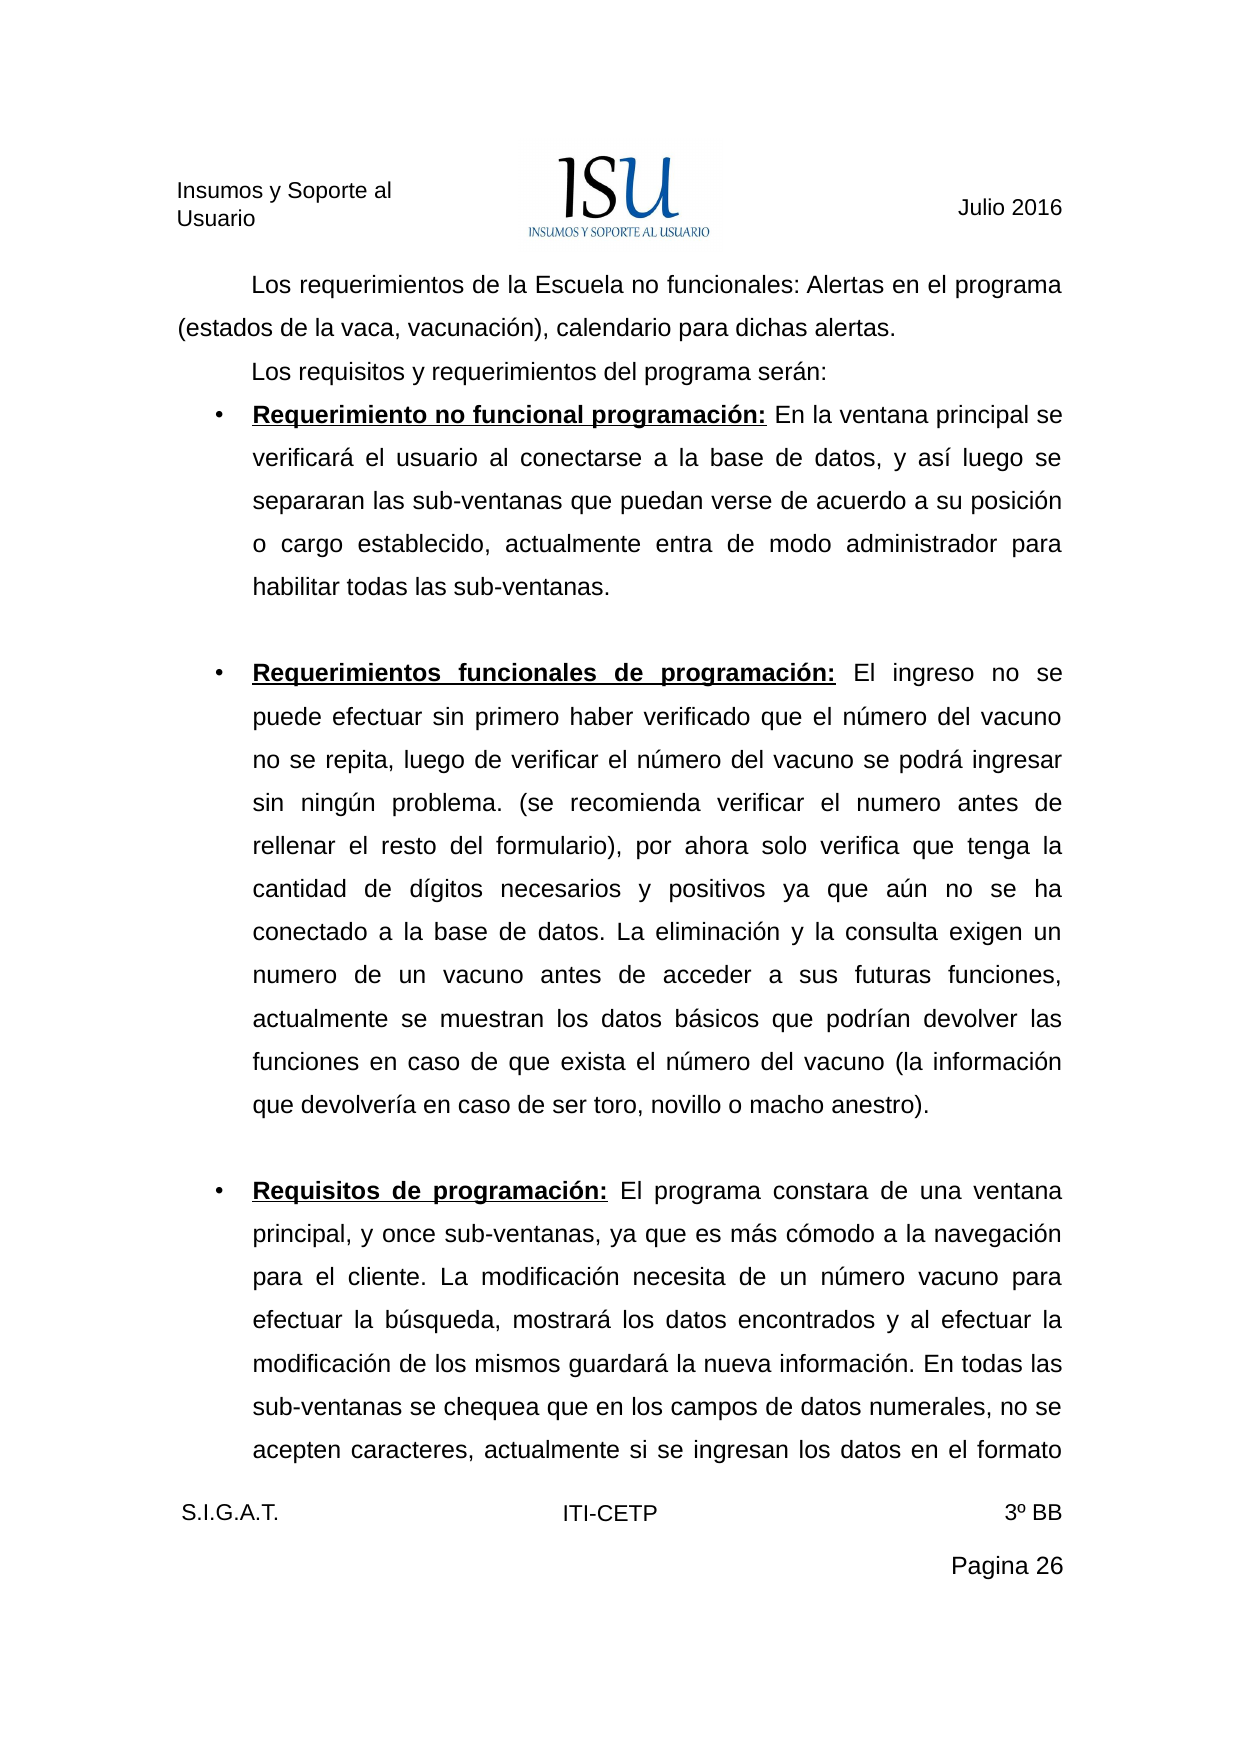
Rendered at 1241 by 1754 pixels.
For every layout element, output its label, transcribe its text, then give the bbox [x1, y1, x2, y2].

text Los requerimientos de la Escuela no funcionales: Alertas en el programa (estados de la vaca, vacunación), calendario para dichas alertas. [177, 270, 1063, 342]
list Requerimiento no funcional programación: En la ventana principal se verificará el usuario al conectarse a la base de datos, y así luego se separaran las sub-ventanas que puedan verse de acuerdo a su posición o cargo establecido, actualmente entra de modo administrador para habilitar todas las sub-ventanas. [215, 399, 1063, 601]
list Requerimientos funcionales de programación: El ingreso no se puede efectuar sin primero haber verificado que el número del vacuno no se repita, luego de verificar el número del vacuno se podrá ingresar sin ningún problema. (se recomienda verificar el numero antes de rellenar el resto del formulario), por ahora solo verifica que tenga la cantidad de dígitos necesarios y positivos ya que aún no se ha conectado a la base de datos. La eliminación y la consulta exigen un numero de un vacuno antes de acceder a sus futuras funciones, actualmente se muestran los datos básicos que podrían devolver las funciones en caso de que exista el número del vacuno (la información que devolvería en caso de ser toro, novillo o macho anestro). [215, 658, 1063, 1118]
text Los requisitos y requerimientos del programa serán: [177, 356, 1063, 385]
list Requisitos de programación: El programa constara de una ventana principal, y once sub-ventanas, ya que es más cómodo a la navegación para el cliente. La modificación necesita de un número vacuno para efectuar la búsqueda, mostrará los datos encontrados y al efectuar la modificación de los mismos guardará la nueva información. En todas las sub-ventanas se chequea que en los campos de datos numerales, no se acepten caracteres, actualmente si se ingresan los datos en el formato [215, 1176, 1063, 1464]
